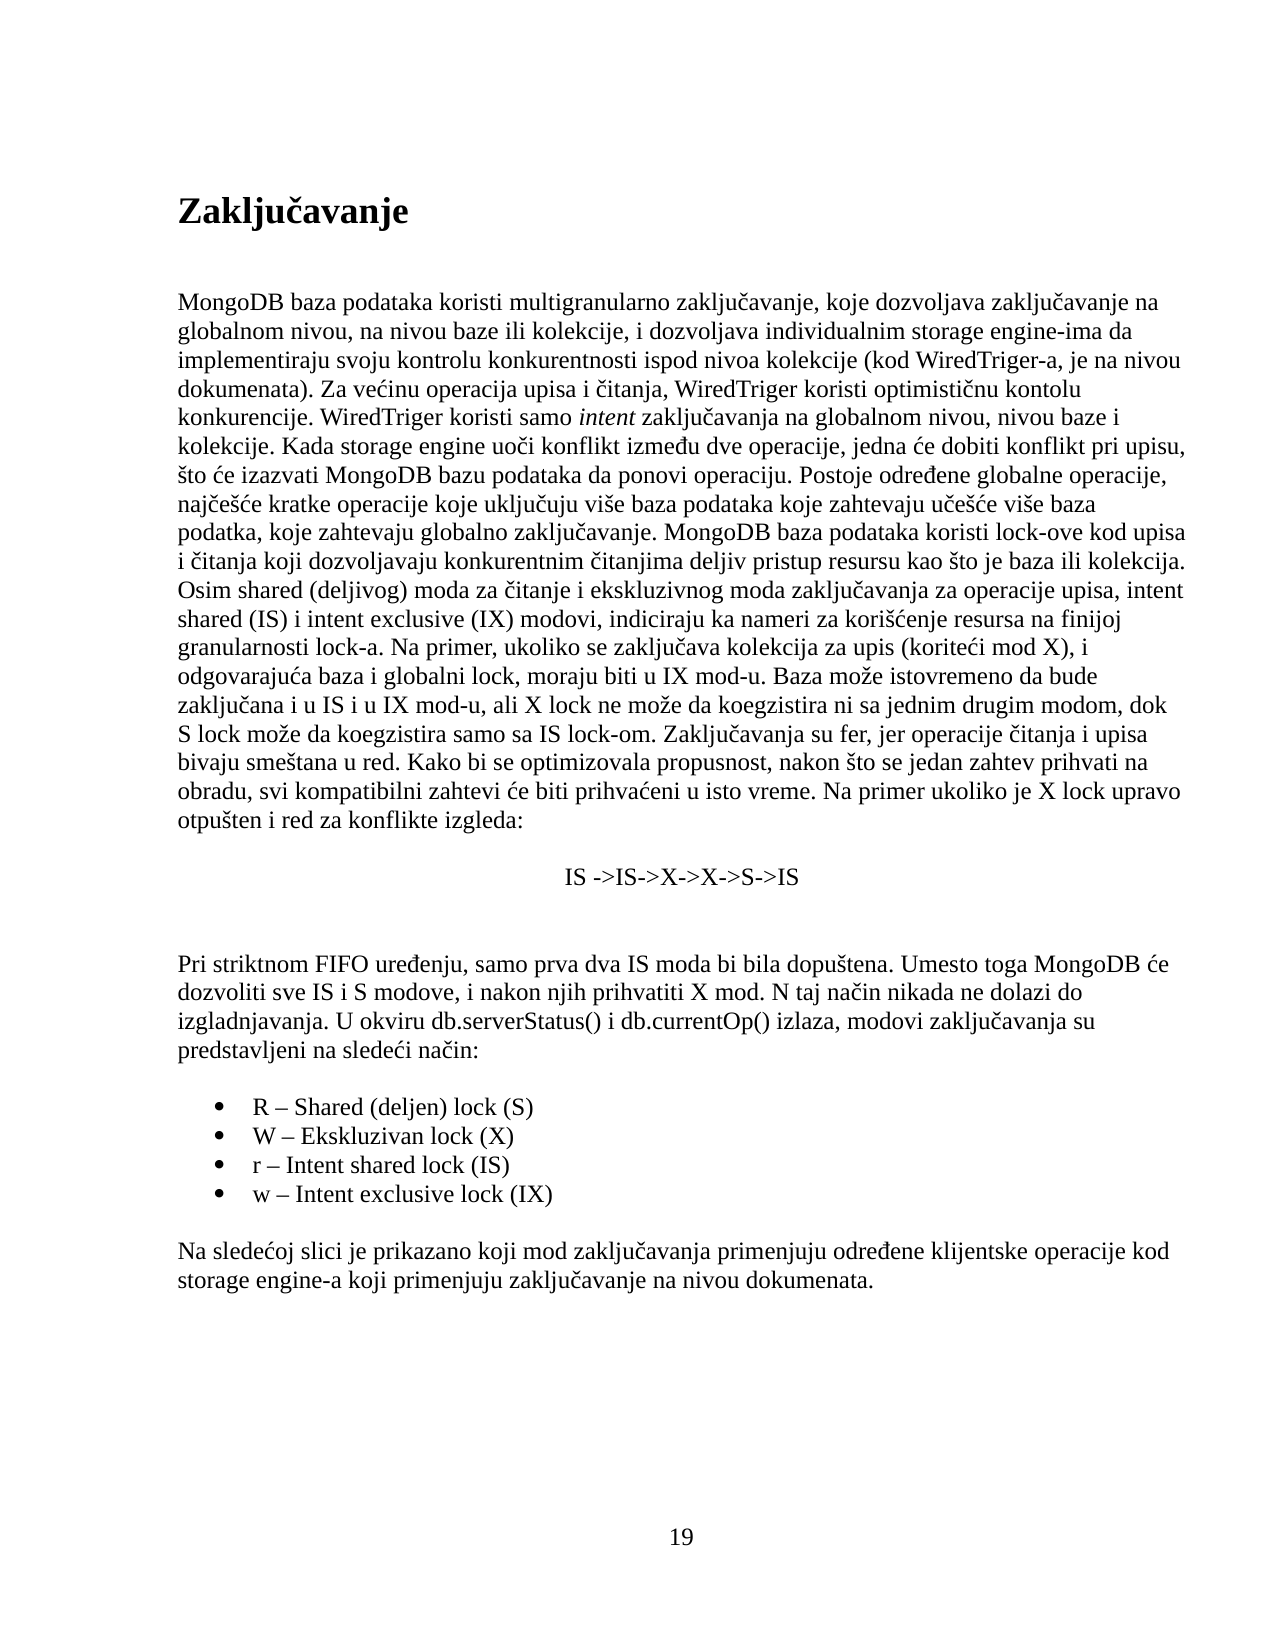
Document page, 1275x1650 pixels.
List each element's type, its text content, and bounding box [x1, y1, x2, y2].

subtitle Zaključavanje [177, 189, 1186, 275]
text Na sledećoj slici je prikazano koji mod zaključavanja primenjuju određene klijentske operacije kod storage engine-a koji primenjuju zaključavanje na nivou dokumenata. [177, 1236, 1186, 1294]
text MongoDB baza podataka koristi multigranularno zaključavanje, koje dozvoljava zaključavanje na globalnom nivou, na nivou baze ili kolekcije, i dozvoljava individualnim storage engine-ima da implementiraju svoju kontrolu konkurentnosti ispod nivoa kolekcije (kod WiredTriger-a, je na nivou dokumenata). Za većinu operacija upisa i čitanja, WiredTriger koristi optimističnu kontolu konkurencije. WiredTriger koristi samo intent zaključavanja na globalnom nivou, nivou baze i kolekcije. Kada storage engine uoči konflikt između dve operacije, jedna će dobiti konflikt pri upisu, što će izazvati MongoDB bazu podataka da ponovi operaciju. Postoje određene globalne operacije, najčešće kratke operacije koje uključuju više baza podataka koje zahtevaju učešće više baza podatka, koje zahtevaju globalno zaključavanje. MongoDB baza podataka koristi lock-ove kod upisa i čitanja koji dozvoljavaju konkurentnim čitanjima deljiv pristup resursu kao što je baza ili kolekcija. Osim shared (deljivog) moda za čitanje i ekskluzivnog moda zaključavanja za operacije upisa, intent shared (IS) i intent exclusive (IX) modovi, indiciraju ka nameri za korišćenje resursa na finijoj granularnosti lock-a. Na primer, ukoliko se zaključava kolekcija za upis (koriteći mod X), i odgovarajuća baza i globalni lock, moraju biti u IX mod-u. Baza može istovremeno da bude zaključana i u IS i u IX mod-u, ali X lock ne može da koegzistira ni sa jednim drugim modom, dok S lock može da koegzistira samo sa IS lock-om. Zaključavanja su fer, jer operacije čitanja i upisa bivaju smeštana u red. Kako bi se optimizovala propusnost, nakon što se jedan zahtev prihvati na obradu, svi kompatibilni zahtevi će biti prihvaćeni u isto vreme. Na primer ukoliko je X lock upravo otpušten i red za konflikte izgleda: [177, 287, 1186, 862]
list r – Intent shared lock (IS) [215, 1150, 1186, 1179]
text Pri striktnom FIFO uređenju, samo prva dva IS moda bi bila dopuštena. Umesto toga MongoDB će dozvoliti sve IS i S modove, i nakon njih prihvatiti X mod. N taj način nikada ne dolazi do izgladnjavanja. U okviru db.serverStatus() i db.currentOp() izlaza, modovi zaključavanja su predstavljeni na sledeći način: [177, 891, 1186, 1092]
list R – Shared (deljen) lock (S) [215, 1092, 1186, 1121]
list w – Intent exclusive lock (IX) [215, 1179, 1186, 1236]
list W – Ekskluzivan lock (X) [215, 1121, 1186, 1150]
text IS ->IS->X->X->S->IS [177, 862, 1186, 891]
